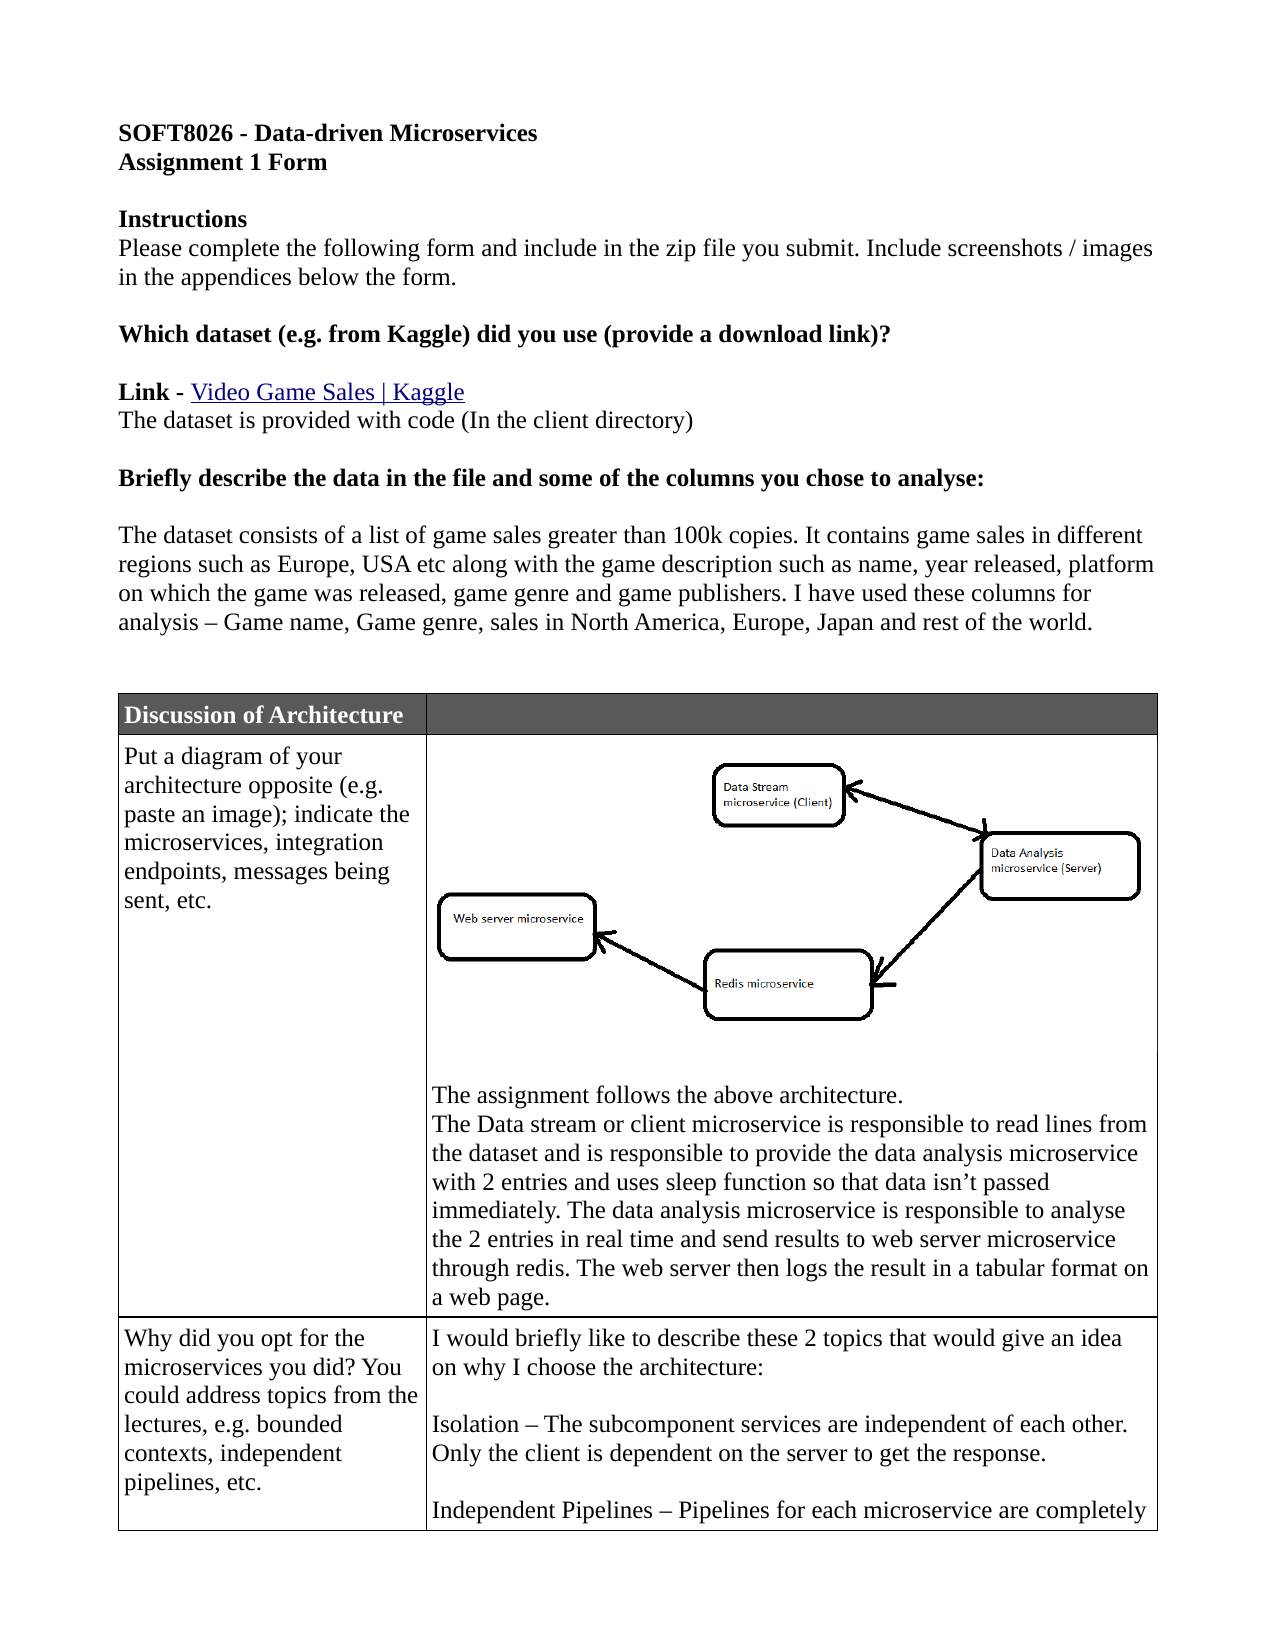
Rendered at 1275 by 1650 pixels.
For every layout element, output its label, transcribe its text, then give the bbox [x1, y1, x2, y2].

table_header [427, 694, 1157, 734]
text The dataset is provided with code (In the client directory) [118, 406, 1157, 434]
table_cell Why did you opt for the microservices you did? You could address topics from the lectures, e.g. bounded contexts, independent pipelines, etc. [119, 1318, 426, 1530]
text Assignment 1 Form [118, 147, 1157, 176]
table_header Discussion of Architecture [119, 694, 426, 734]
table_cell The assignment follows the above architecture. The Data stream or client microservice is responsible to read lines from the dataset and is responsible to provide the data analysis microservice with 2 entries and uses sleep function so that data isn’t passed immediately. The data analysis microservice is responsible to analyse the 2 entries in real time and send results to web server microservice through redis. The web server then logs the result in a tabular format on a web page. [427, 735, 1157, 1316]
text SOFT8026 - Data-driven Microservices [118, 118, 1157, 147]
text The dataset consists of a list of game sales greater than 100k copies. It contains game sales in different regions such as Europe, USA etc along with the game description such as name, year released, platform on which the game was released, game genre and game publishers. I have used these columns for analysis – Game name, Game genre, sales in North America, Europe, Japan and rest of the world. [118, 521, 1157, 636]
text Briefly describe the data in the file and some of the columns you chose to analyse: [118, 463, 1157, 492]
text Which dataset (e.g. from Kaggle) did you use (provide a download link)? [118, 319, 1157, 348]
text Please complete the following form and include in the zip file you submit. Include screenshots / images in the appendices below the form. [118, 233, 1157, 291]
table_cell I would briefly like to describe these 2 topics that would give an idea on why I choose the architecture: Isolation – The subcomponent services are independent of each other. Only the client is dependent on the server to get the response. Independent Pipelines – Pipelines for each microservice are completely [427, 1318, 1157, 1530]
table_cell Put a diagram of your architecture opposite (e.g. paste an image); indicate the microservices, integration endpoints, messages being sent, etc. [119, 735, 426, 1316]
text Instructions [118, 204, 1157, 233]
text Link - Video Game Sales | Kaggle [118, 377, 1157, 406]
